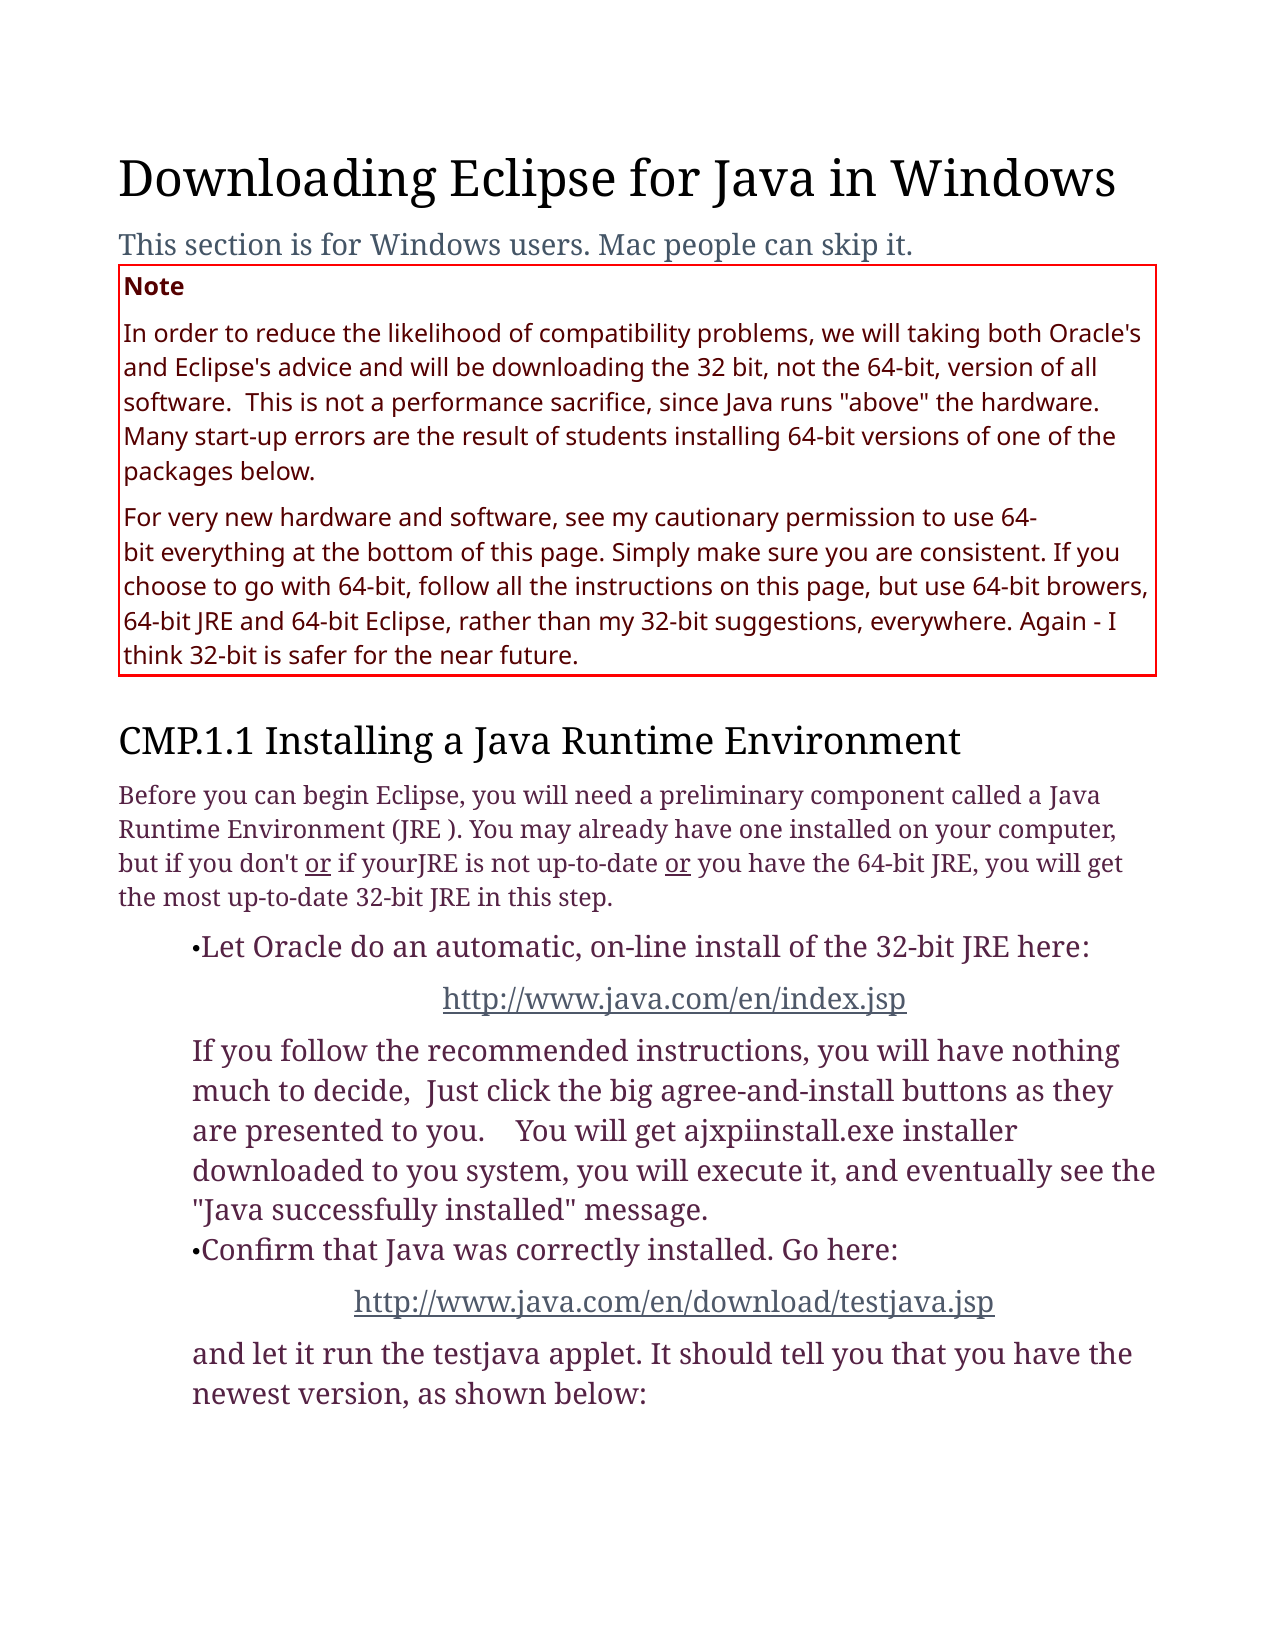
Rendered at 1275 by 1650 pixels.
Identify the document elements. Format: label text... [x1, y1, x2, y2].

list Let Oracle do an automatic, on-line install of the 32-bit JRE here: [118, 926, 1157, 966]
list Confirm that Java was correctly installed. Go here: [118, 1229, 1157, 1269]
subtitle CMP.1.1 Installing a Java Runtime Environment [118, 714, 1157, 765]
list and let it run the testjava applet. It should tell you that you have the newest version, as shown below: [118, 1333, 1157, 1413]
text For very new hardware and software, see my cautionary permission to use 64-bit everything at the bottom of this page. Simply make sure you are consistent. If you choose to go with 64-bit, follow all the instructions on this page, but use 64-bit browers, 64-bit JRE and 64-bit Eclipse, rather than my 32-bit suggestions, everywhere. Again - I think 32-bit is safer for the near future. [120, 495, 1155, 674]
text Note [120, 266, 1155, 303]
subtitle Downloading Eclipse for Java in Windows [118, 143, 1157, 211]
text Before you can begin Eclipse, you will need a preliminary component called a Java Runtime Environment (JRE ). You may already have one installed on your computer, but if you don't or if yourJRE is not up-to-date or you have the 64-bit JRE, you will get the most up-to-date 32-bit JRE in this step. [118, 778, 1157, 914]
list If you follow the recommended instructions, you will have nothing much to decide, Just click the big agree-and-install buttons as they are presented to you. You will get ajxpiinstall.exe installer downloaded to you system, you will execute it, and eventually see the "Java successfully installed" message. [118, 1031, 1157, 1229]
text In order to reduce the likelihood of compatibility problems, we will taking both Oracle's and Eclipse's advice and will be downloading the 32 bit, not the 64-bit, version of all software. This is not a performance sacrifice, since Java runs "above" the hardware. Many start-up errors are the result of students installing 64-bit versions of one of the packages below. [120, 310, 1155, 487]
list http://www.java.com/en/index.jsp [118, 978, 1157, 1018]
list http://www.java.com/en/download/testjava.jsp [118, 1281, 1157, 1321]
text This section is for Windows users. Mac people can skip it. [118, 224, 1157, 263]
